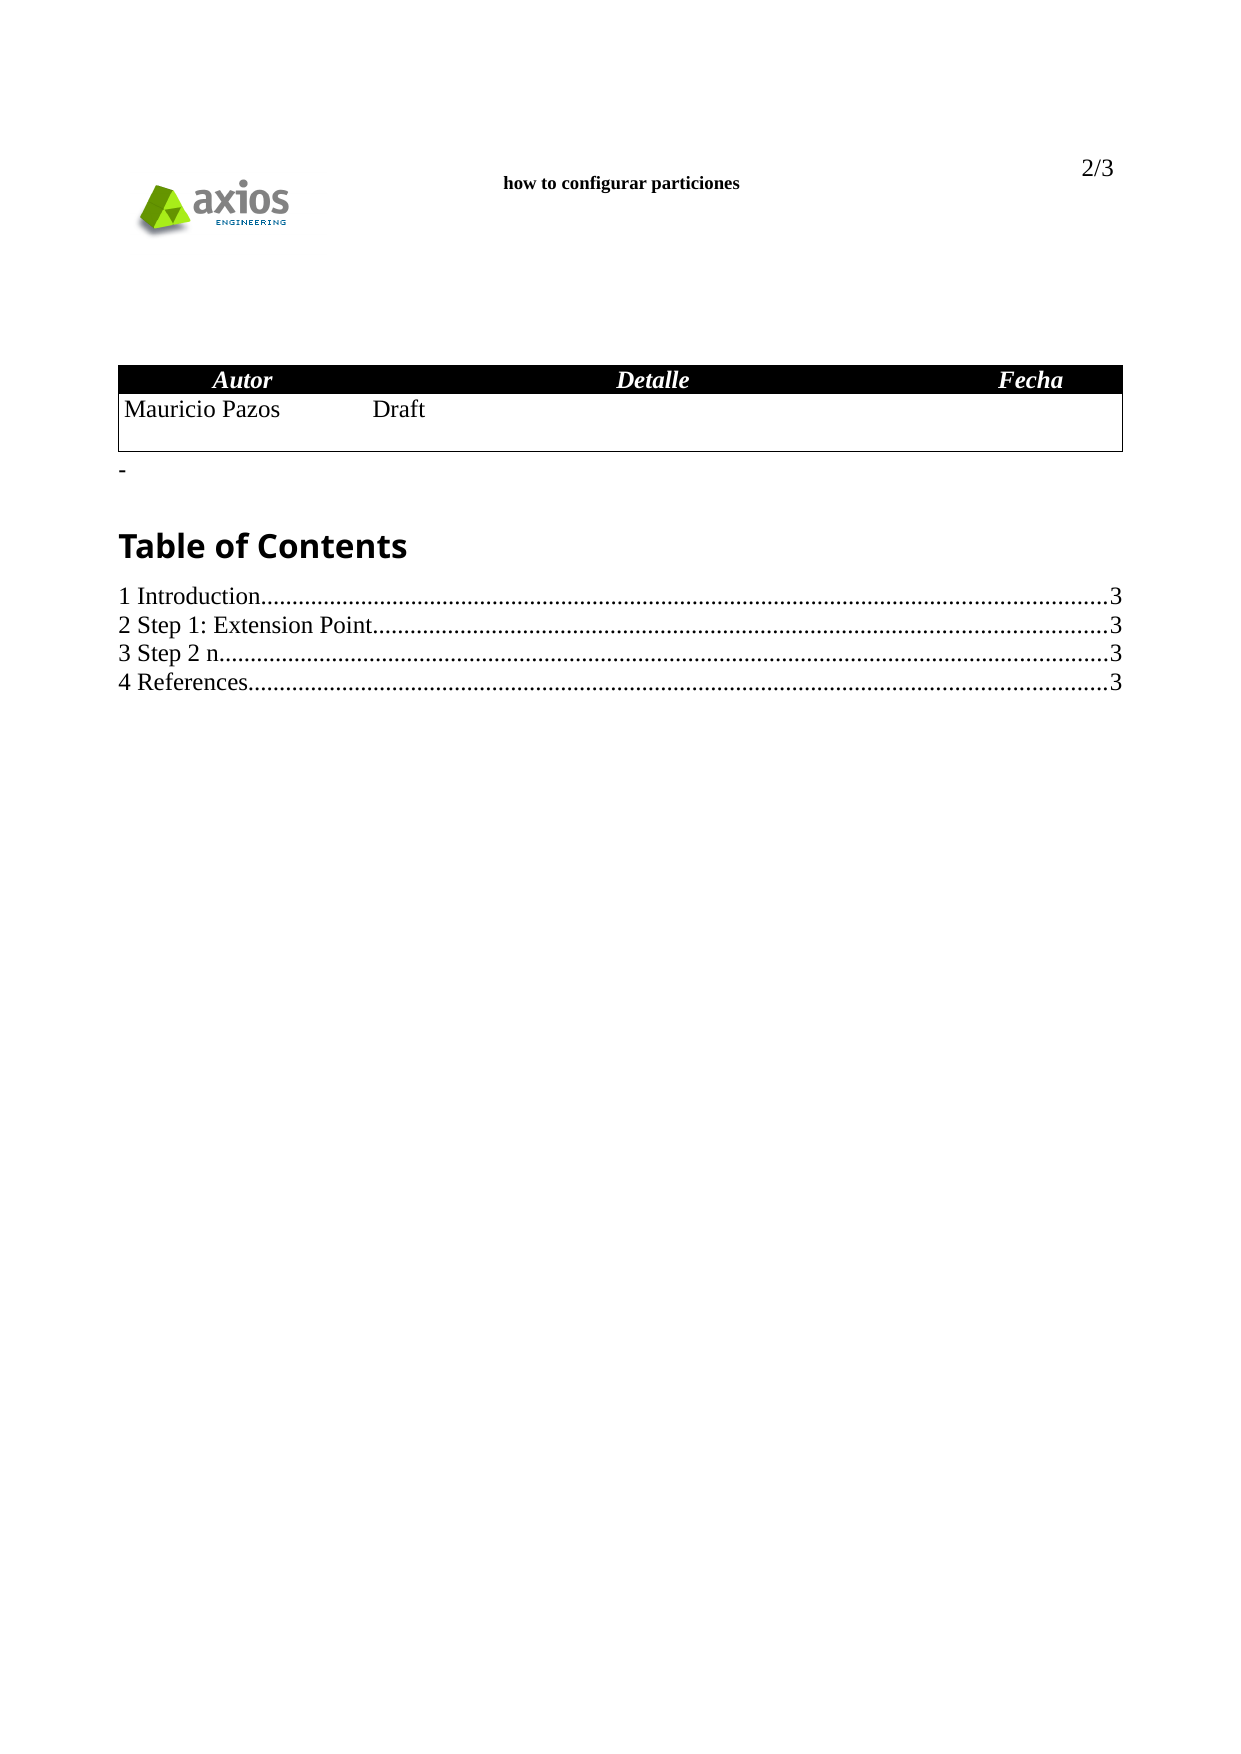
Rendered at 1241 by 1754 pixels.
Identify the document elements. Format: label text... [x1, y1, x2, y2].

picture [129, 152, 328, 255]
table_cell Mauricio Pazos [119, 394, 366, 423]
table_header Autor [119, 366, 366, 394]
text 2 Step 1: Extension Point 3 [118, 610, 1122, 638]
table_cell [366, 423, 938, 451]
table_header Detalle [366, 366, 938, 394]
text 3 Step 2 n 3 [118, 638, 1122, 667]
table_header Fecha [938, 366, 1122, 394]
text 4 References 3 [118, 667, 1122, 696]
text 1 Introduction 3 [118, 581, 1122, 610]
table_cell Draft [366, 394, 938, 423]
table_cell [938, 394, 1122, 423]
text - [118, 452, 1122, 486]
table_cell [119, 423, 366, 451]
subtitle Table of Contents [118, 523, 1122, 568]
table_cell [938, 423, 1122, 451]
